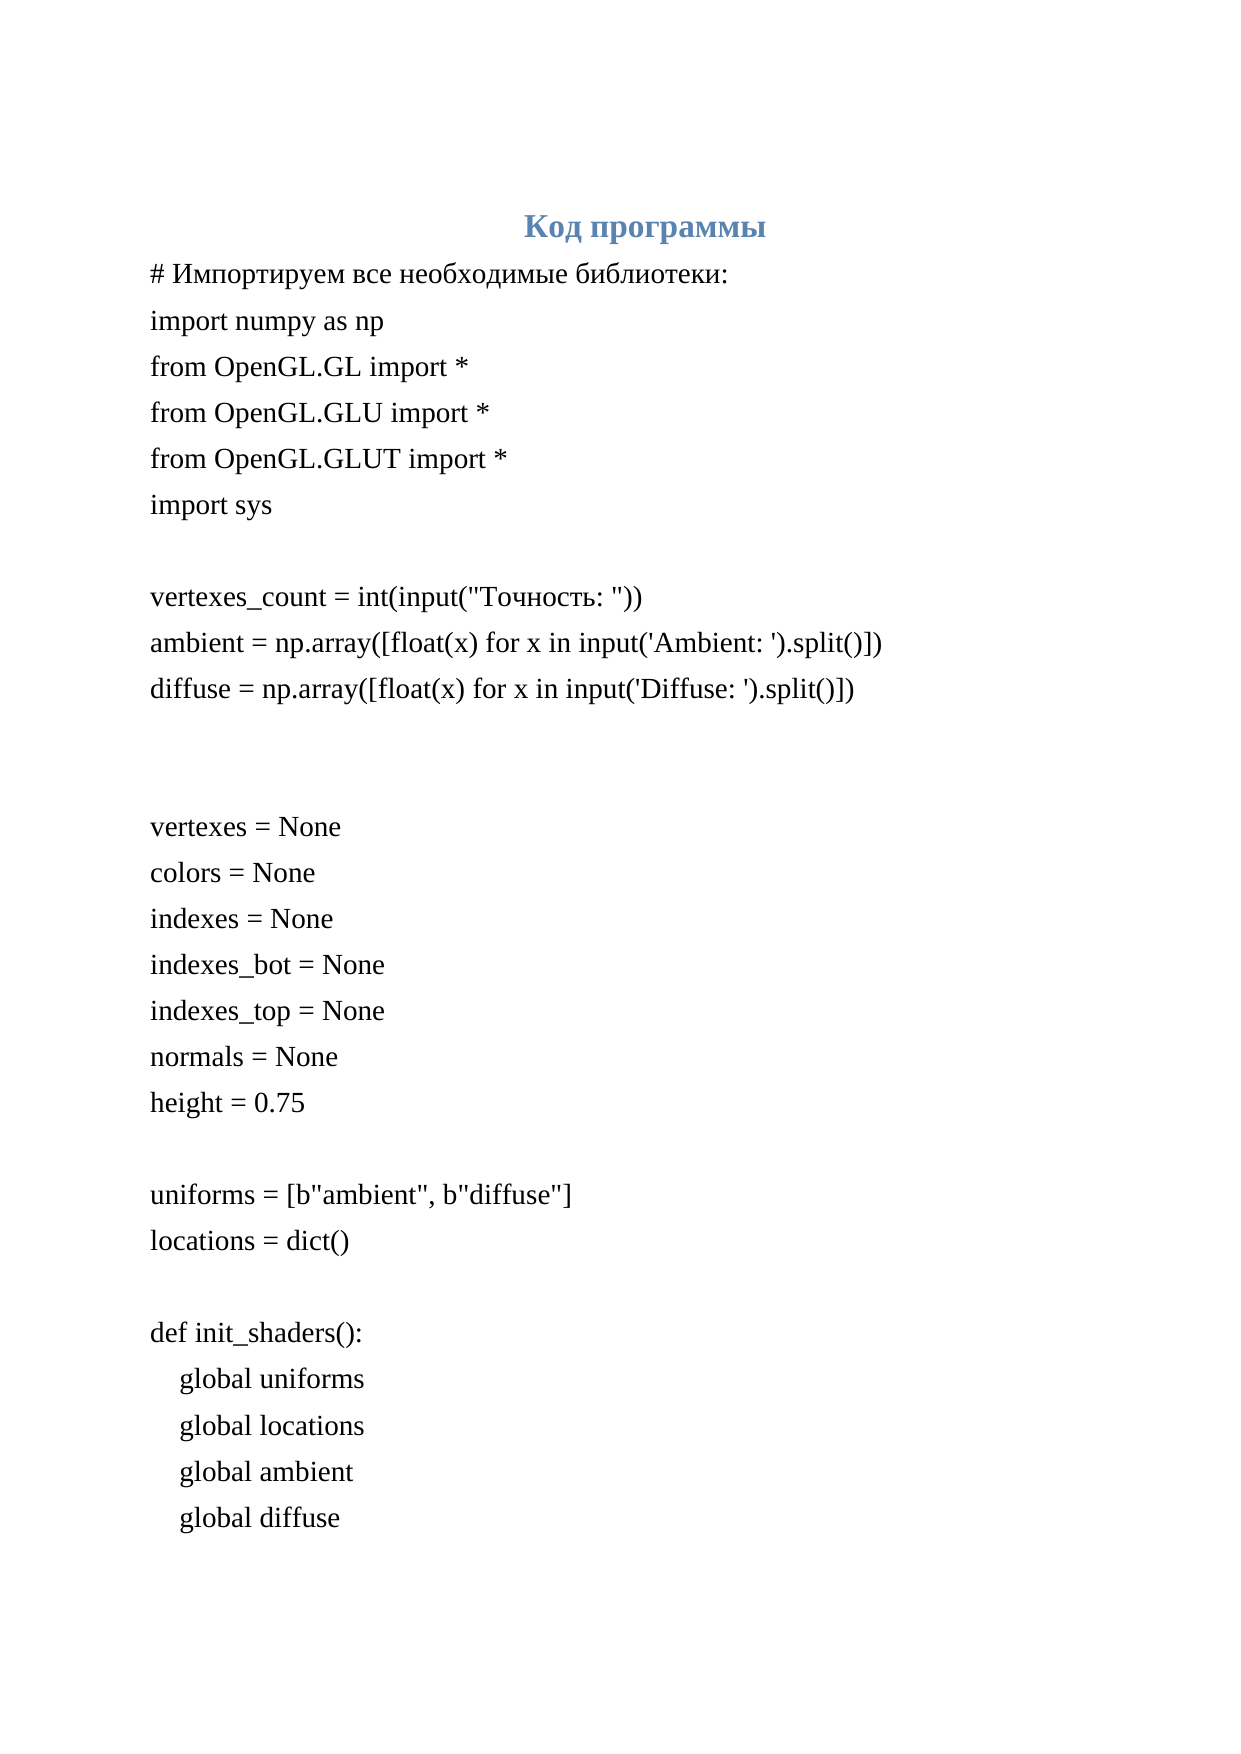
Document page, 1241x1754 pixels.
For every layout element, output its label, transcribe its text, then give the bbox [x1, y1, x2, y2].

text import sys [150, 487, 1090, 520]
text vertexes = None [150, 809, 1090, 843]
text global locations [150, 1408, 1090, 1441]
text uniforms = [b"ambient", b"diffuse"] [150, 1177, 1090, 1211]
text from OpenGL.GL import * [150, 349, 1090, 382]
text indexes = None [150, 901, 1090, 935]
text global uniforms [150, 1362, 1090, 1395]
text ambient = np.array([float(x) for x in input('Ambient: ').split()]) [150, 625, 1090, 658]
text def init_shaders(): [150, 1316, 1090, 1349]
text # Импортируем все необходимые библиотеки: [150, 257, 1090, 290]
text diffuse = np.array([float(x) for x in input('Diffuse: ').split()]) [150, 671, 1090, 704]
text Код программы [150, 206, 1090, 244]
text normals = None [150, 1039, 1090, 1073]
text global diffuse [150, 1500, 1090, 1533]
text height = 0.75 [150, 1085, 1090, 1119]
text indexes_bot = None [150, 947, 1090, 981]
text from OpenGL.GLU import * [150, 395, 1090, 428]
text locations = dict() [150, 1223, 1090, 1257]
text indexes_top = None [150, 993, 1090, 1027]
text import numpy as np [150, 303, 1090, 336]
text colors = None [150, 855, 1090, 889]
text global ambient [150, 1454, 1090, 1487]
text vertexes_count = int(input("Точность: ")) [150, 579, 1090, 612]
text from OpenGL.GLUT import * [150, 441, 1090, 474]
